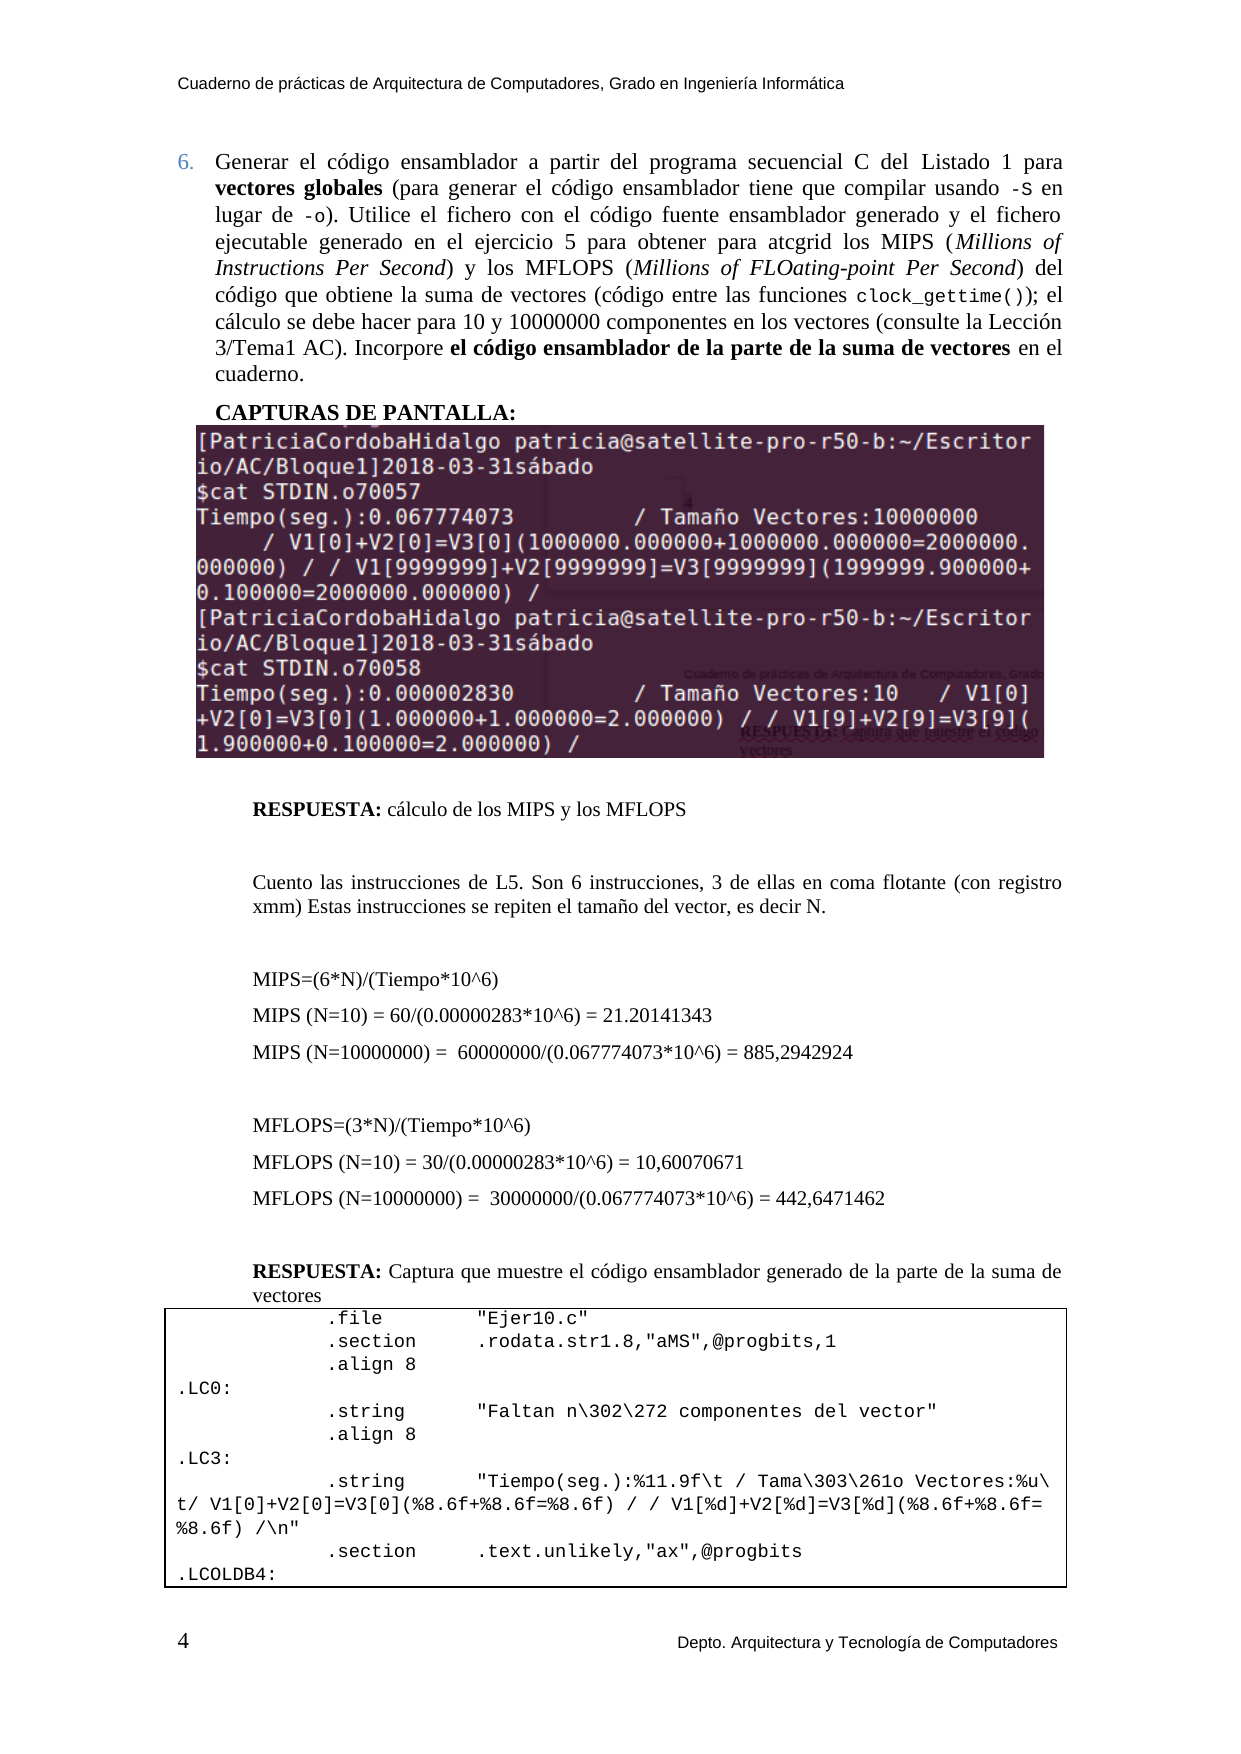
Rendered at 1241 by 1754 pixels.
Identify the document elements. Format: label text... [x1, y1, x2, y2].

text MIPS=(6*N)/(Tiempo*10^6) [252, 967, 1063, 991]
picture [196, 425, 1045, 758]
text CAPTURAS DE PANTALLA: [215, 399, 1063, 426]
list Generar el código ensamblador a partir del programa secuencial C del Listado 1 para vectores globales (para generar el código ensamblador tiene que compilar usando -S en lugar de -o). Utilice el fichero con el código fuente ensamblador generado y el fichero ejecutable generado en el ejercicio 5 para obtener para atcgrid los MIPS (Millions of Instructions Per Second) y los MFLOPS (Millions of FLOating-point Per Second) del código que obtiene la suma de vectores (código entre las funciones clock_gettime()); el cálculo se debe hacer para 10 y 10000000 componentes en los vectores (consulte la Lección 3/Tema1 AC). Incorpore el código ensamblador de la parte de la suma de vectores en el cuaderno. [177, 148, 1063, 387]
text MFLOPS (N=10000000) = 30000000/(0.067774073*10^6) = 442,6471462 [252, 1186, 1063, 1210]
text MIPS (N=10) = 60/(0.00000283*10^6) = 21.20141343 [252, 1003, 1063, 1027]
text MIPS (N=10000000) = 60000000/(0.067774073*10^6) = 885,2942924 [252, 1040, 1063, 1064]
table_header .file "Ejer10.c" .section .rodata.str1.8,"aMS",@progbits,1 .align 8 .LC0: .string "Faltan n\302\272 componentes del vector" .align 8 .LC3: .string "Tiempo(seg.):%11.9f\t / Tama\303\261o Vectores:%u\t/ V1[0]+V2[0]=V3[0](%8.6f+%8.6f=%8.6f) / / V1[%d]+V2[%d]=V3[%d](%8.6f+%8.6f=%8.6f) /\n" .section .text.unlikely,"ax",@progbits .LCOLDB4: [166, 1309, 1066, 1586]
text RESPUESTA: Captura que muestre el código ensamblador generado de la parte de la suma de vectores [252, 1259, 1063, 1307]
text Cuento las instrucciones de L5. Son 6 instrucciones, 3 de ellas en coma flotante (con registro xmm) Estas instrucciones se repiten el tamaño del vector, es decir N. [252, 870, 1063, 918]
text MFLOPS (N=10) = 30/(0.00000283*10^6) = 10,60070671 [252, 1150, 1063, 1174]
text MFLOPS=(3*N)/(Tiempo*10^6) [252, 1113, 1063, 1137]
text RESPUESTA: cálculo de los MIPS y los MFLOPS [252, 797, 1063, 821]
